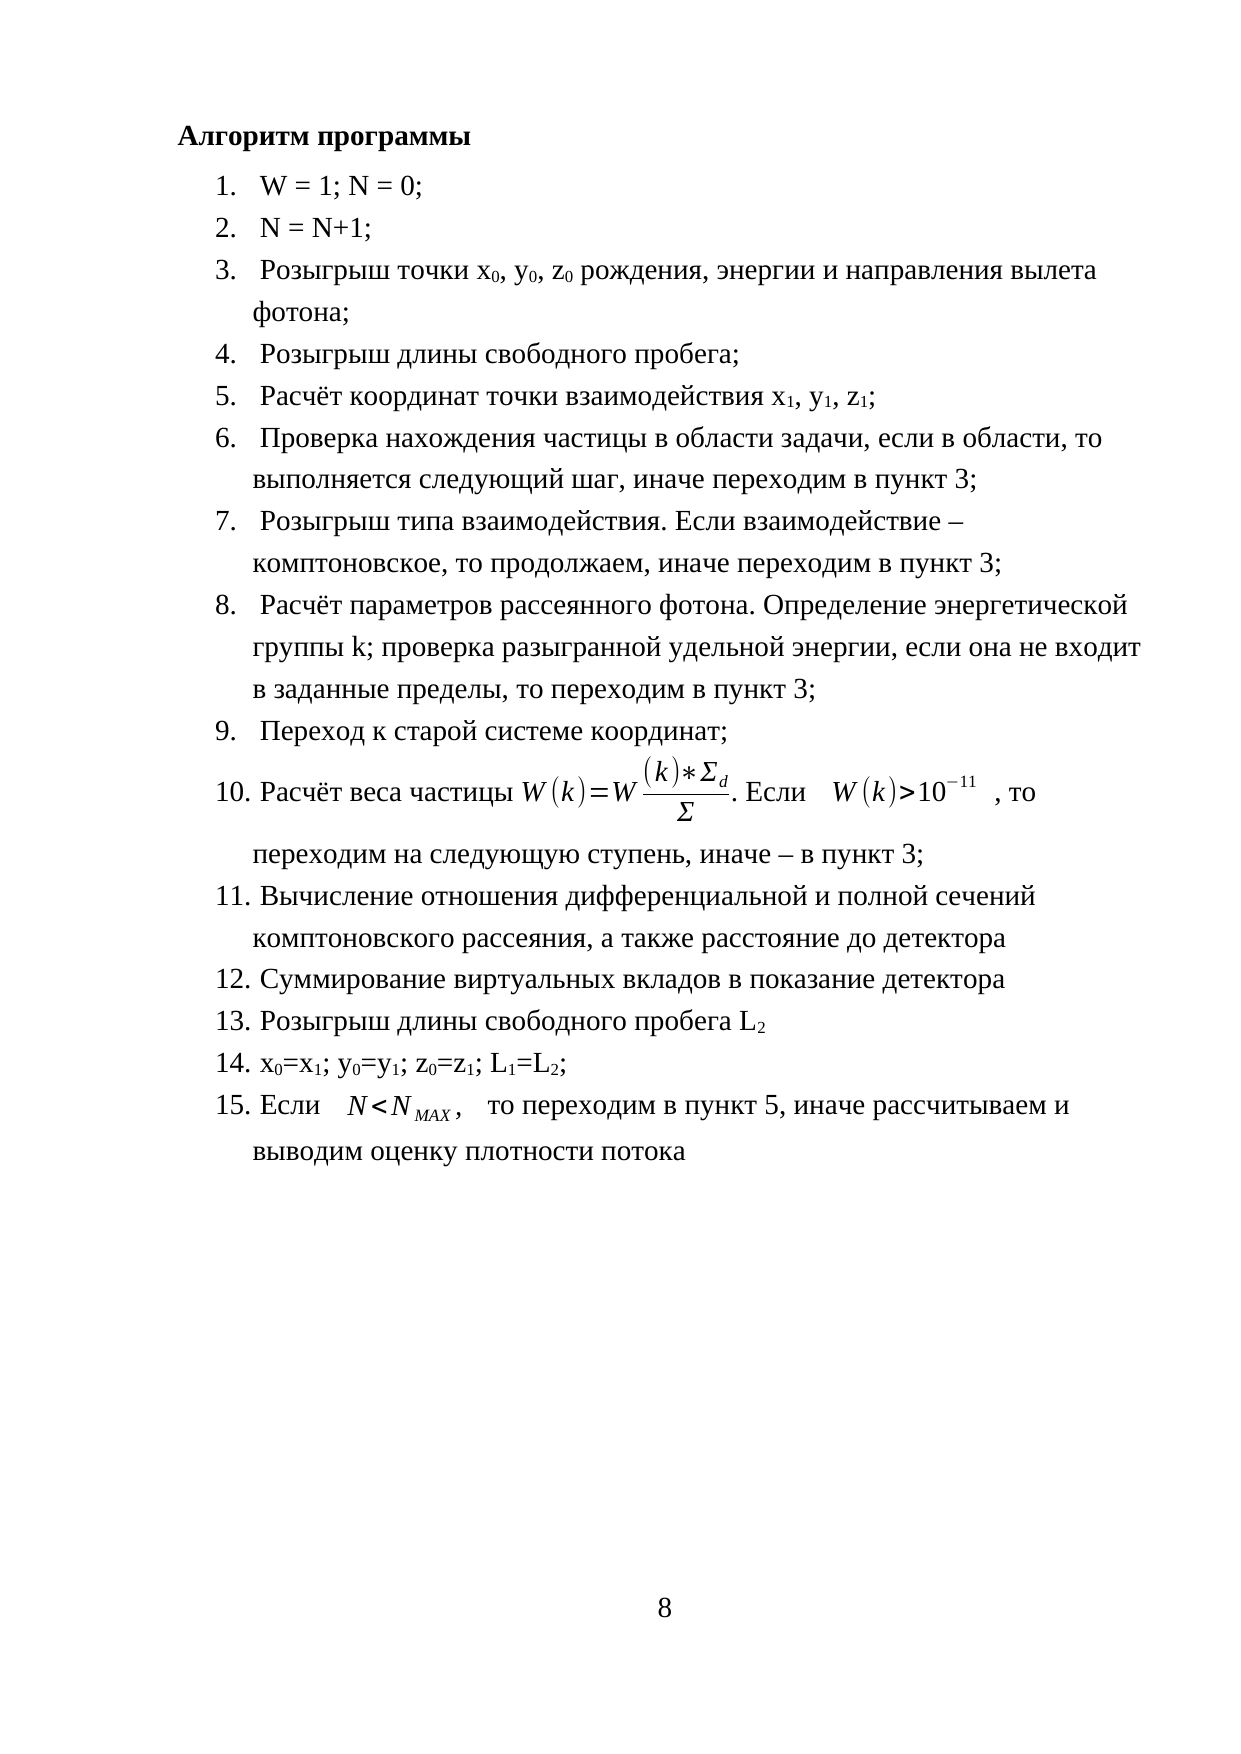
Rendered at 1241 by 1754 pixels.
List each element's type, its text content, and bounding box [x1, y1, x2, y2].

list Переход к старой системе координат; [215, 713, 1152, 746]
list Розыгрыш точки x0, y0, z0 рождения, энергии и направления вылета фотона; [215, 252, 1152, 328]
list Розыгрыш типа взаимодействия. Если взаимодействие – комптоновское, то продолжаем, иначе переходим в пункт 3; [215, 503, 1152, 579]
subtitle Алгоритм программы [177, 118, 1152, 152]
list N = N+1; [215, 210, 1152, 244]
list W = 1; N = 0; [215, 168, 1152, 202]
list Проверка нахождения частицы в области задачи, если в области, то выполняется следующий шаг, иначе переходим в пункт 3; [215, 420, 1152, 495]
list Вычисление отношения дифференциальной и полной сечений комптоновского рассеяния, а также расстояние до детектора [215, 878, 1152, 953]
list Суммирование виртуальных вкладов в показание детектора [215, 962, 1152, 995]
list Розыгрыш длины свободного пробега; [215, 336, 1152, 369]
list x0=x1; y0=y1; z0=z1; L1=L2; [215, 1045, 1152, 1079]
list Расчёт веса частицы . Если , то переходим на следующую ступень, иначе – в пункт 3; [215, 755, 1152, 869]
list Расчёт параметров рассеянного фотона. Определение энергетической группы k; проверка разыгранной удельной энергии, если она не входит в заданные пределы, то переходим в пункт 3; [215, 587, 1152, 704]
list Расчёт координат точки взаимодействия x1, y1, z1; [215, 378, 1152, 411]
list Если то переходим в пункт 5, иначе рассчитываем и выводим оценку плотности потока [215, 1087, 1152, 1167]
list Розыгрыш длины свободного пробега L2 [215, 1003, 1152, 1037]
